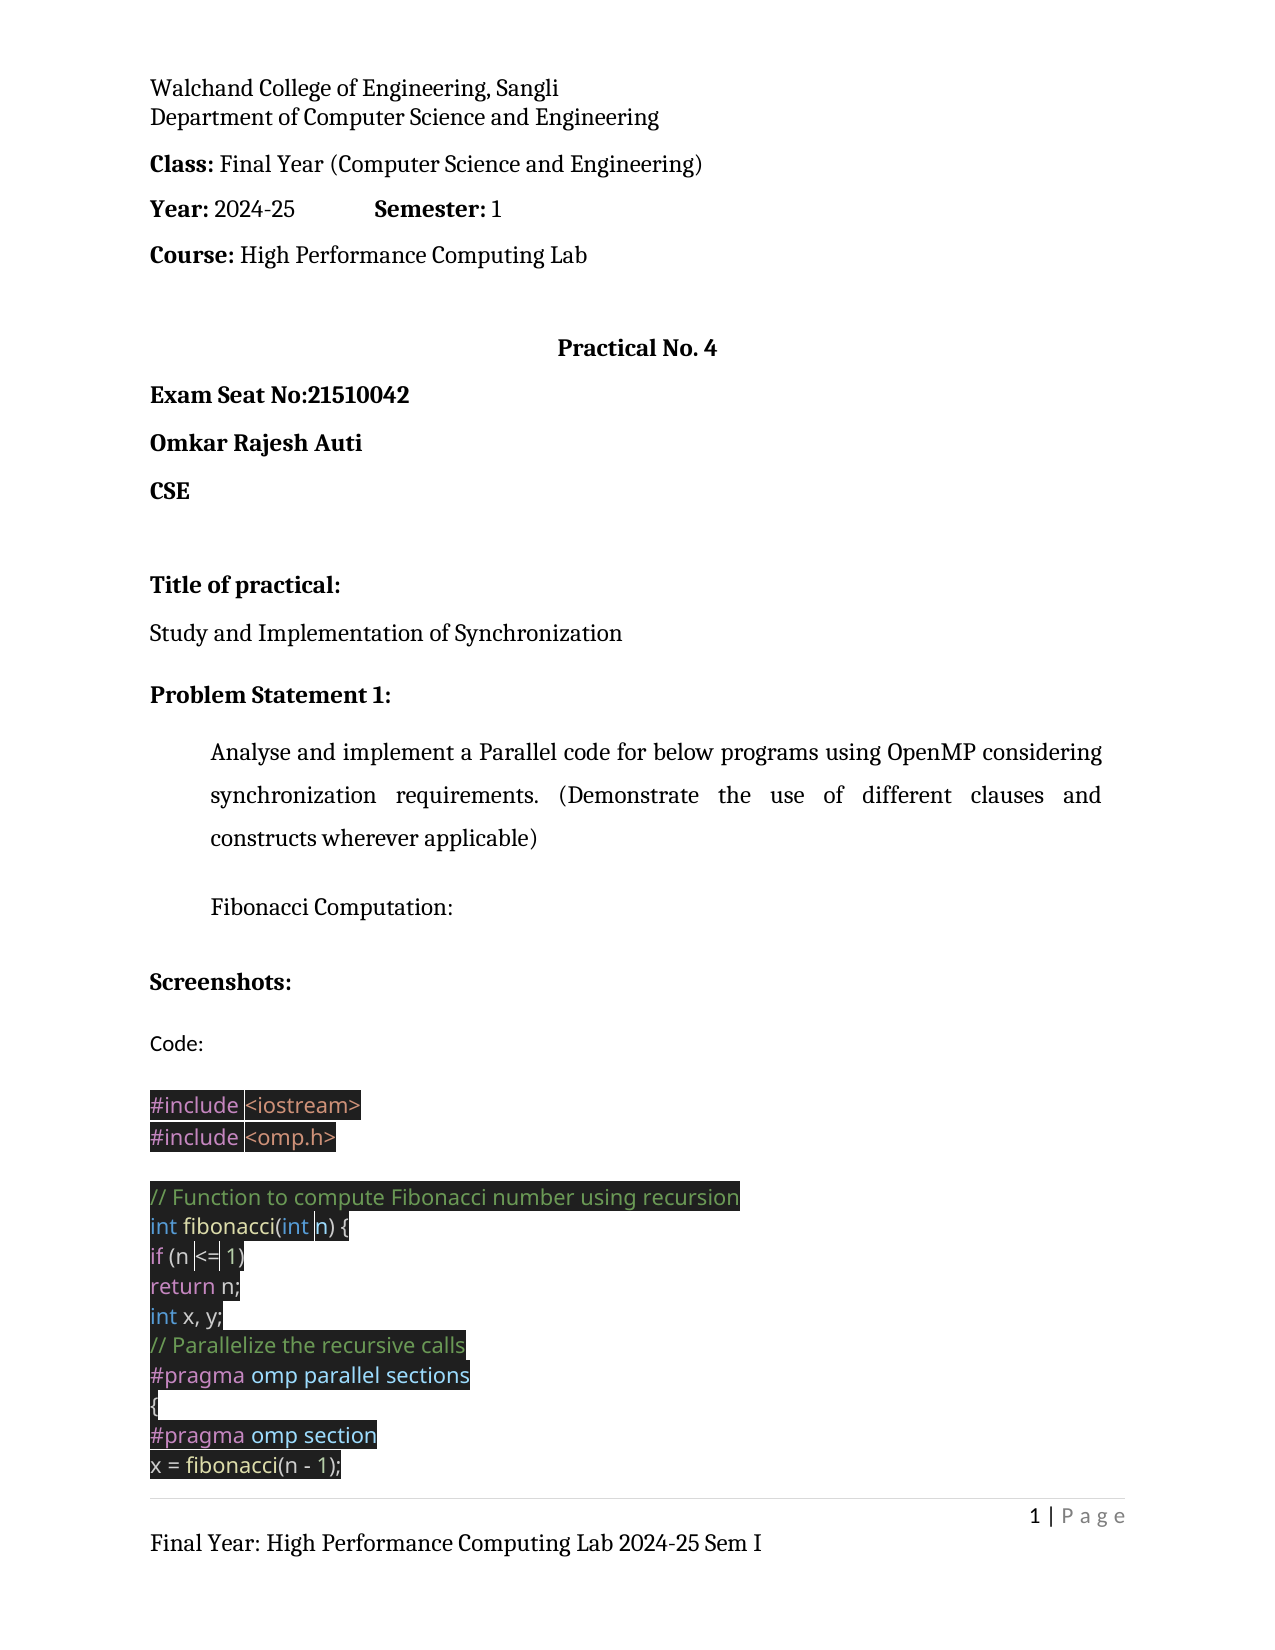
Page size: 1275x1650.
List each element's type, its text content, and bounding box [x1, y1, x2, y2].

text // Function to compute Fibonacci number using recursion [150, 1181, 1125, 1211]
text { [150, 1390, 1125, 1420]
text #include <iostream> [150, 1090, 1125, 1120]
subtitle Analyse and implement a Parallel code for below programs using OpenMP considering synchronization requirements. (Demonstrate the use of different clauses and constructs wherever applicable) [210, 738, 1103, 853]
text return n; [150, 1271, 1125, 1301]
text #pragma omp parallel sections [150, 1360, 1125, 1390]
text Problem Statement 1: [150, 681, 1125, 710]
text if (n <= 1) [150, 1241, 1125, 1271]
text int fibonacci(int n) { [150, 1211, 1125, 1241]
text Screenshots: [150, 967, 1125, 996]
text Study and Implementation of Synchronization [150, 619, 1125, 648]
text Course: High Performance Computing Lab [150, 241, 1125, 269]
text Year: 2024-25 Semester: 1 [150, 195, 1125, 224]
text CSE [150, 477, 1125, 506]
text Exam Seat No:21510042 [150, 381, 1125, 410]
subtitle Fibonacci Computation: [210, 893, 1103, 922]
text Practical No. 4 [150, 334, 1125, 362]
text #pragma omp section [150, 1420, 1125, 1449]
text Title of practical: [150, 571, 1125, 600]
text // Parallelize the recursive calls [150, 1330, 1125, 1360]
text #include <omp.h> [150, 1122, 1125, 1152]
text Class: Final Year (Computer Science and Engineering) [150, 150, 1125, 179]
text int x, y; [150, 1301, 1125, 1330]
text x = fibonacci(n - 1); [150, 1449, 1125, 1479]
text Omkar Rajesh Auti [150, 429, 1125, 458]
text Code: [150, 1029, 1125, 1057]
